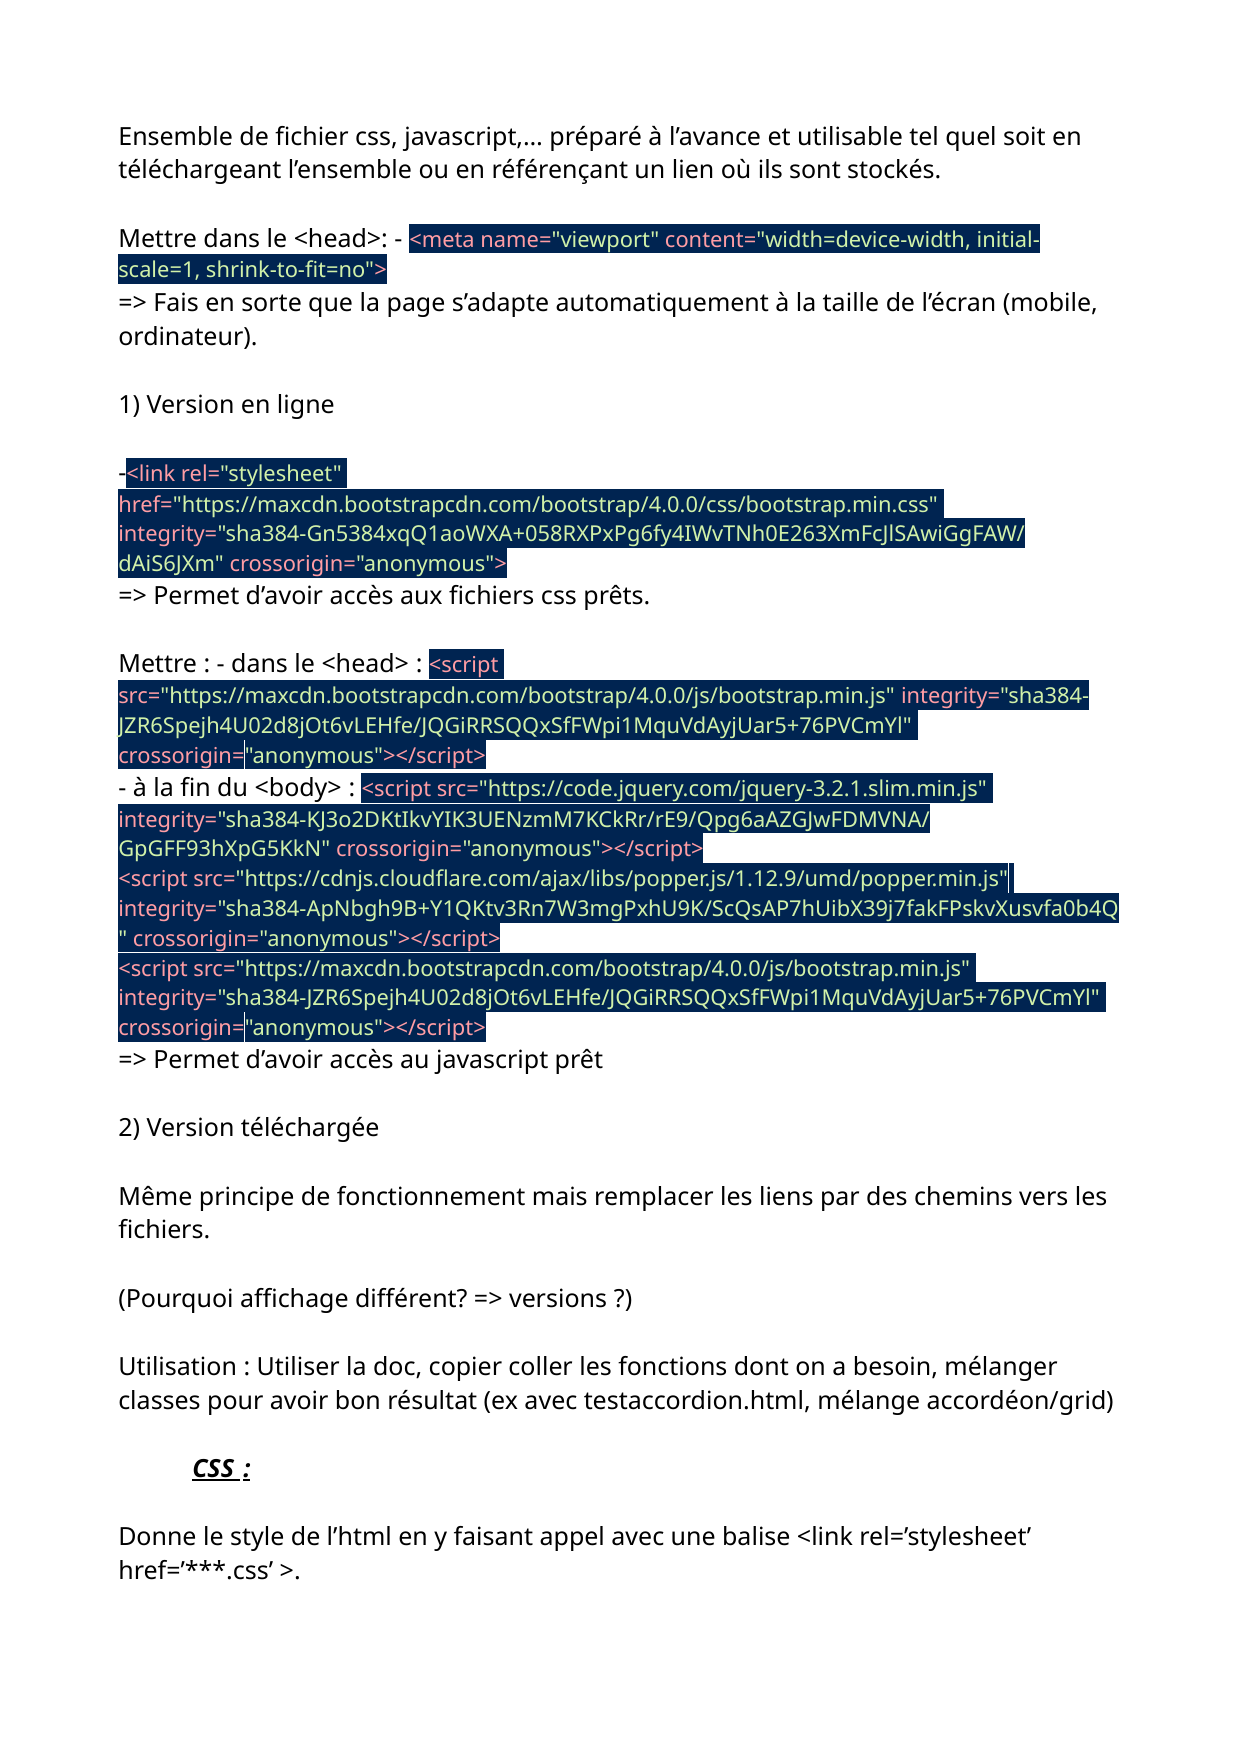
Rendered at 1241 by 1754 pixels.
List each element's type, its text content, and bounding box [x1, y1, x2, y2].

text Mettre : - dans le <head> : <script src="https://maxcdn.bootstrapcdn.com/bootstrap/4.0.0/js/bootstrap.min.js" integrity="sha384-JZR6Spejh4U02d8jOt6vLEHfe/JQGiRRSQQxSfFWpi1MquVdAyjUar5+76PVCmYl" crossorigin="anonymous"></script> [118, 646, 1122, 769]
text <script src="https://maxcdn.bootstrapcdn.com/bootstrap/4.0.0/js/bootstrap.min.js" integrity="sha384-JZR6Spejh4U02d8jOt6vLEHfe/JQGiRRSQQxSfFWpi1MquVdAyjUar5+76PVCmYl" crossorigin="anonymous"></script> [118, 952, 1122, 1042]
text (Pourquoi affichage différent? => versions ?) [118, 1280, 1122, 1314]
text => Permet d’avoir accès aux fichiers css prêts. [118, 578, 1122, 612]
text 1) Version en ligne [118, 386, 1122, 420]
text Utilisation : Utiliser la doc, copier coller les fonctions dont on a besoin, mélanger classes pour avoir bon résultat (ex avec testaccordion.html, mélange accordéon/grid) [118, 1348, 1122, 1417]
text => Fais en sorte que la page s’adapte automatiquement à la taille de l’écran (mobile, ordinateur). [118, 284, 1122, 352]
text - à la fin du <body> : <script src="https://code.jquery.com/jquery-3.2.1.slim.min.js" integrity="sha384-KJ3o2DKtIkvYIK3UENzmM7KCkRr/rE9/Qpg6aAZGJwFDMVNA/GpGFF93hXpG5KkN" crossorigin="anonymous"></script> [118, 769, 1122, 863]
text Mettre dans le <head>: - <meta name="viewport" content="width=device-width, initial-scale=1, shrink-to-fit=no"> [118, 220, 1122, 284]
text Même principe de fonctionnement mais remplacer les liens par des chemins vers les fichiers. [118, 1178, 1122, 1246]
text 2) Version téléchargée [118, 1110, 1122, 1144]
text CSS : [118, 1451, 1122, 1485]
text Donne le style de l’html en y faisant appel avec une balise <link rel=’stylesheet’ href=’***.css’ >. [118, 1519, 1122, 1587]
text Ensemble de fichier css, javascript,… préparé à l’avance et utilisable tel quel soit en téléchargeant l’ensemble ou en référençant un lien où ils sont stockés. [118, 118, 1122, 186]
text -<link rel="stylesheet" href="https://maxcdn.bootstrapcdn.com/bootstrap/4.0.0/css/bootstrap.min.css" integrity="sha384-Gn5384xqQ1aoWXA+058RXPxPg6fy4IWvTNh0E263XmFcJlSAwiGgFAW/dAiS6JXm" crossorigin="anonymous"> [118, 454, 1122, 578]
text => Permet d’avoir accès au javascript prêt [118, 1042, 1122, 1076]
text <script src="https://cdnjs.cloudflare.com/ajax/libs/popper.js/1.12.9/umd/popper.min.js" integrity="sha384-ApNbgh9B+Y1QKtv3Rn7W3mgPxhU9K/ScQsAP7hUibX39j7fakFPskvXusvfa0b4Q" crossorigin="anonymous"></script> [118, 863, 1122, 952]
